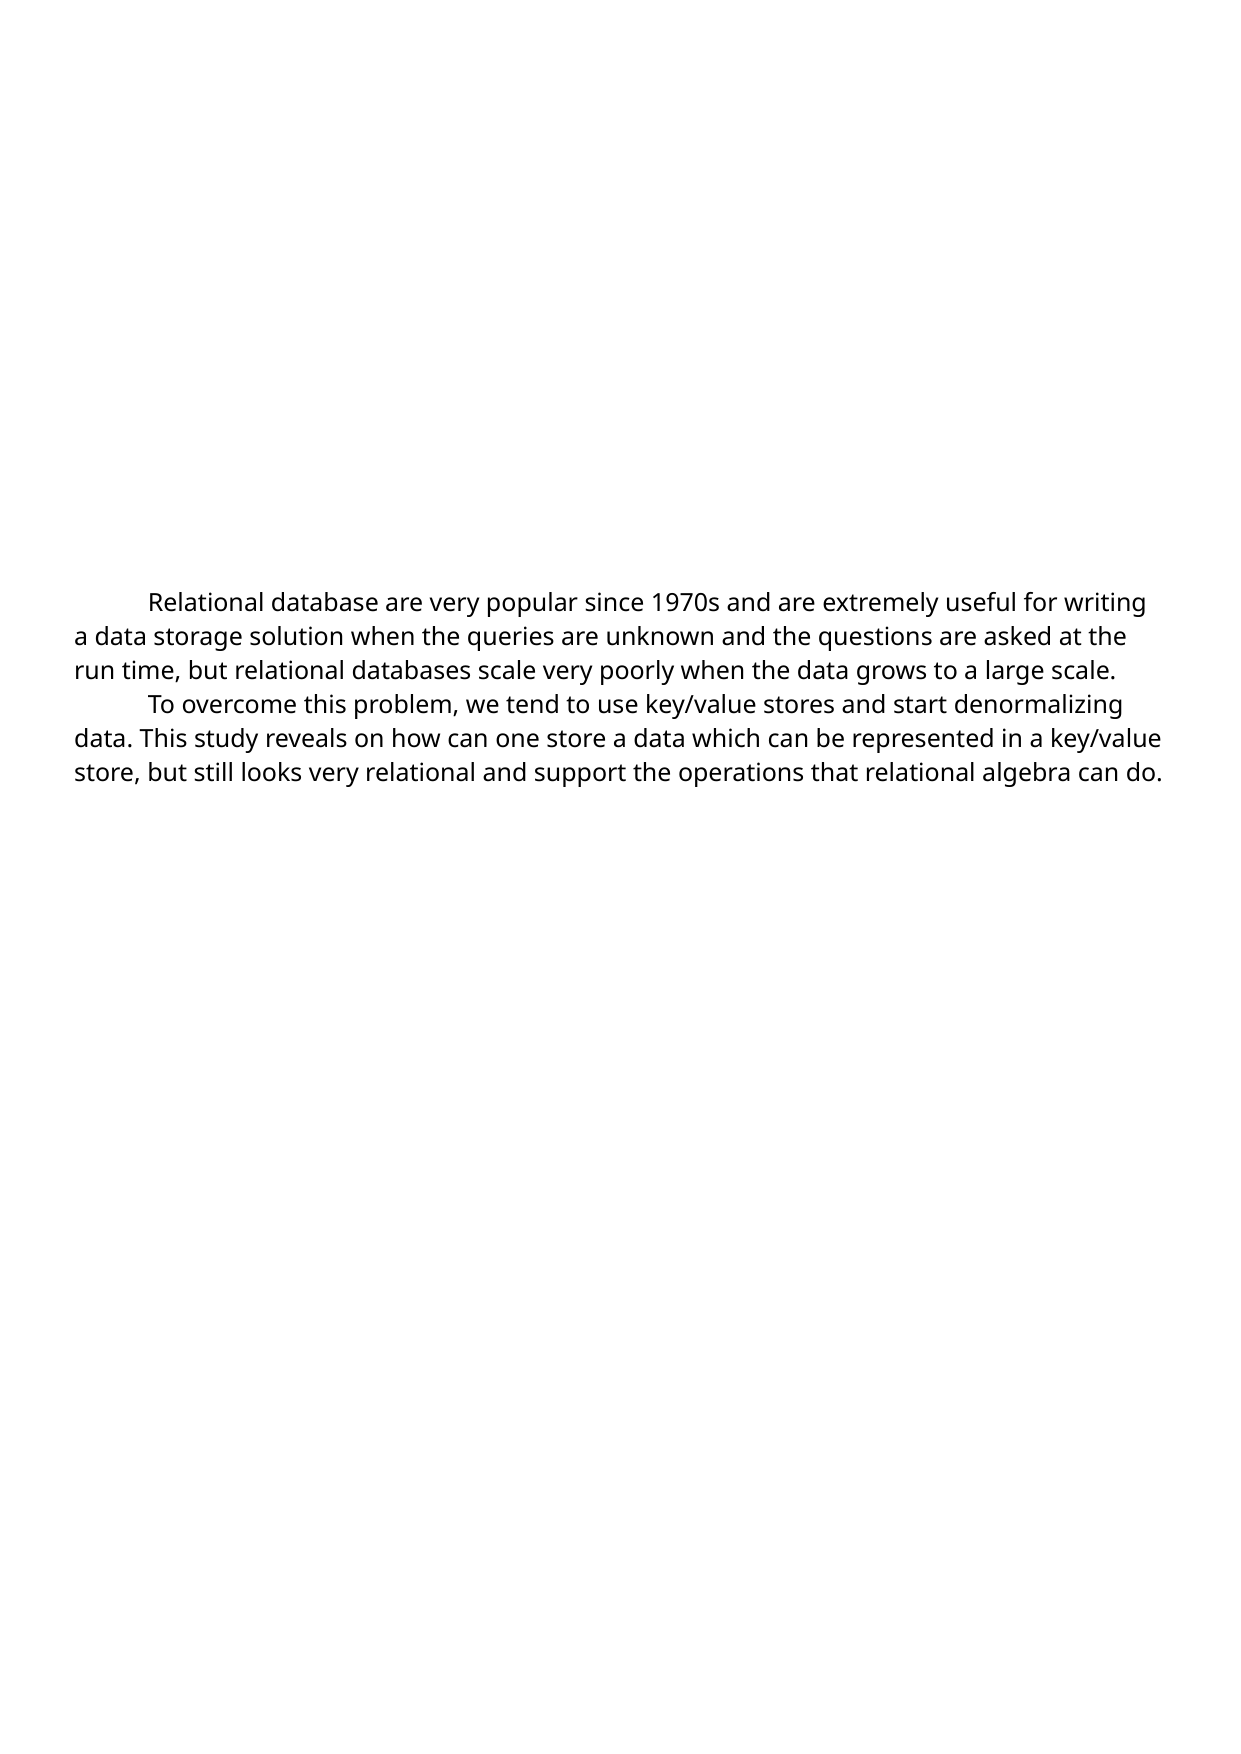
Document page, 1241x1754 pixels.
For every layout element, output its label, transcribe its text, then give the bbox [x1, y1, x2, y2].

text Relational database are very popular since 1970s and are extremely useful for writing a data storage solution when the queries are unknown and the questions are asked at the run time, but relational databases scale very poorly when the data grows to a large scale. [74, 585, 1166, 687]
text To overcome this problem, we tend to use key/value stores and start denormalizing data. This study reveals on how can one store a data which can be represented in a key/value store, but still looks very relational and support the operations that relational algebra can do. [74, 687, 1166, 789]
